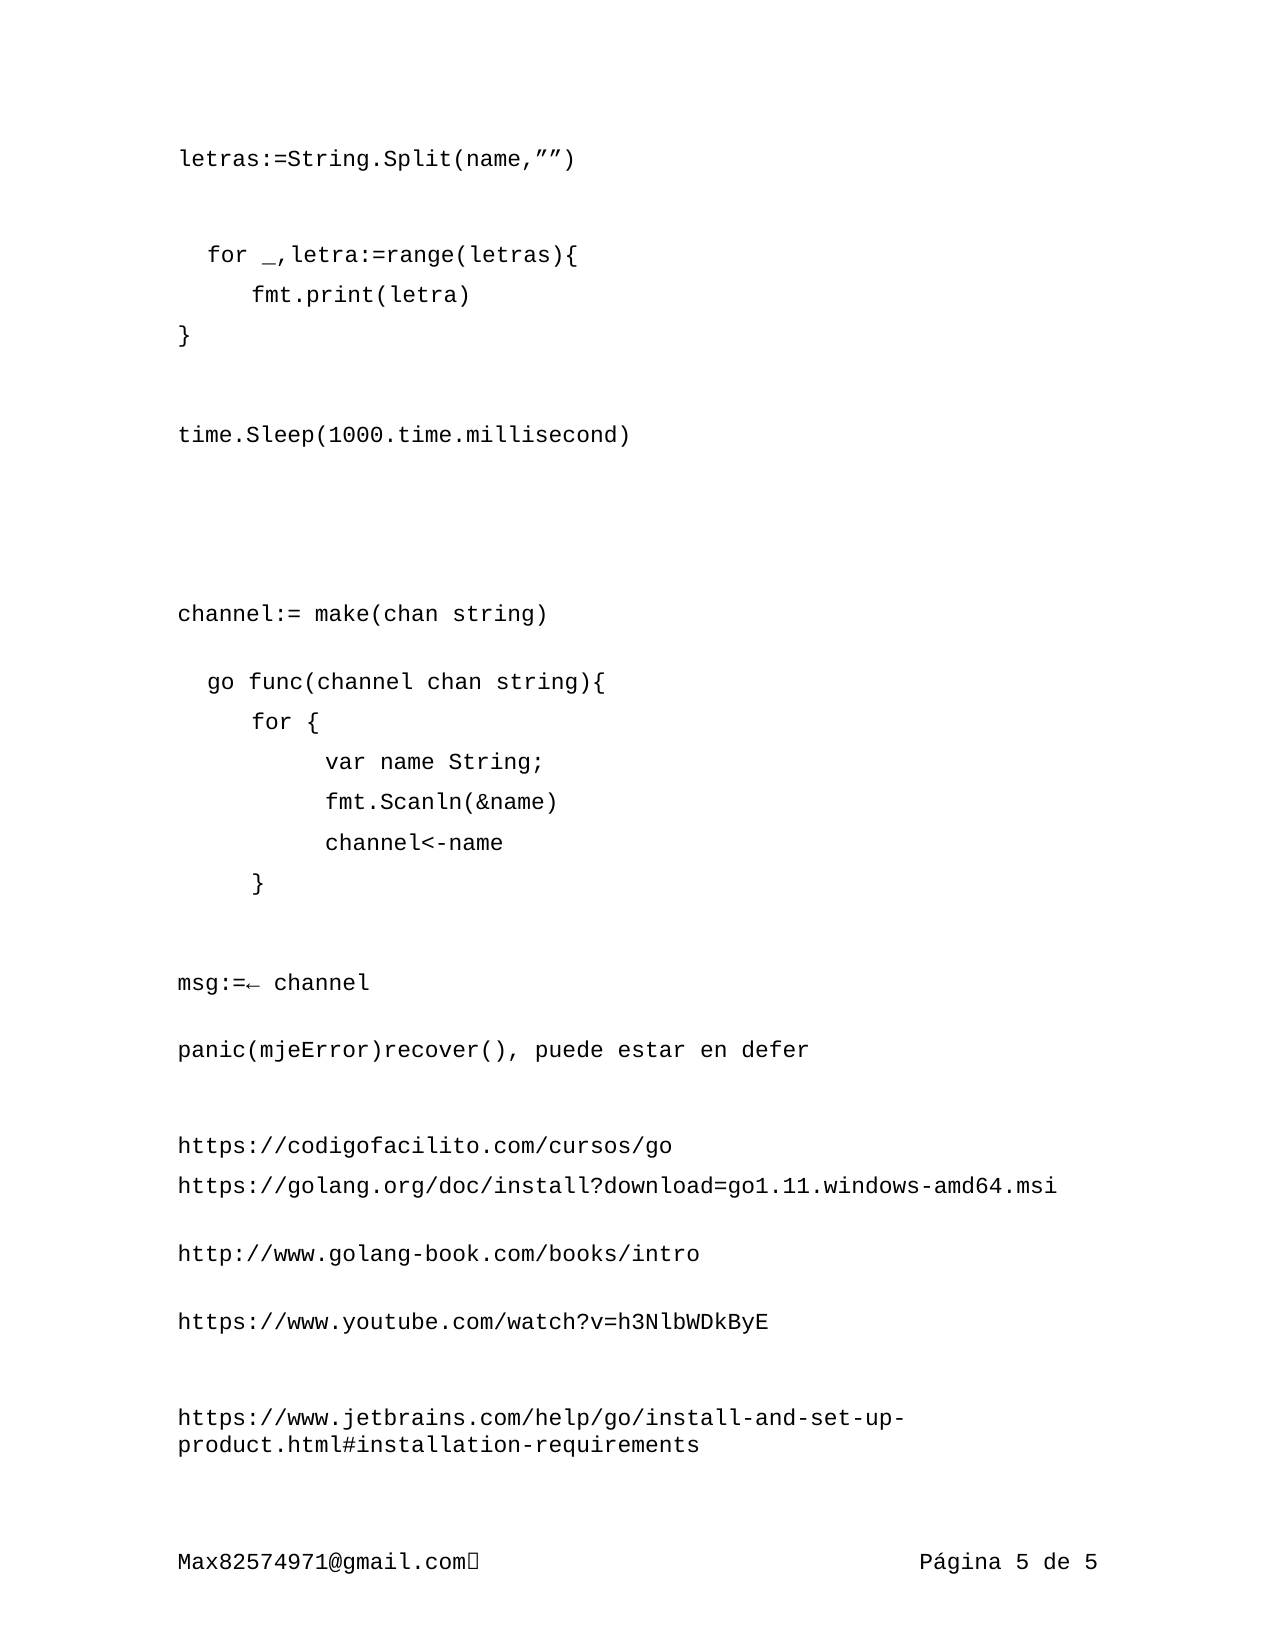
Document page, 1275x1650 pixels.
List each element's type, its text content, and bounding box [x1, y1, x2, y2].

text channel<-name [207, 831, 1098, 857]
text for _,letra:=range(letras){ [207, 243, 1098, 269]
text time.Sleep(1000.time.millisecond) [177, 423, 1098, 449]
text letras:=String.Split(name,””) [177, 148, 1098, 173]
text go func(channel chan string){ [207, 670, 1098, 696]
text for { [207, 710, 1098, 736]
text } [177, 324, 1098, 349]
text panic(mjeError)recover(), puede estar en defer [177, 1039, 1098, 1065]
text https://www.jetbrains.com/help/go/install-and-set-up-product.html#installation-requirements [177, 1406, 1098, 1460]
text fmt.Scanln(&name) [207, 791, 1098, 817]
text } [177, 871, 1098, 897]
text https://codigofacilito.com/cursos/go [177, 1134, 1098, 1160]
text msg:=← channel [177, 971, 1098, 997]
text https://www.youtube.com/watch?v=h3NlbWDkByE [177, 1311, 1098, 1336]
text fmt.print(letra) [207, 283, 1098, 309]
text https://golang.org/doc/install?download=go1.11.windows-amd64.msi [177, 1175, 1098, 1201]
text channel:= make(chan string) [177, 602, 1098, 628]
text http://www.golang-book.com/books/intro [177, 1243, 1098, 1268]
text var name String; [207, 751, 1098, 776]
